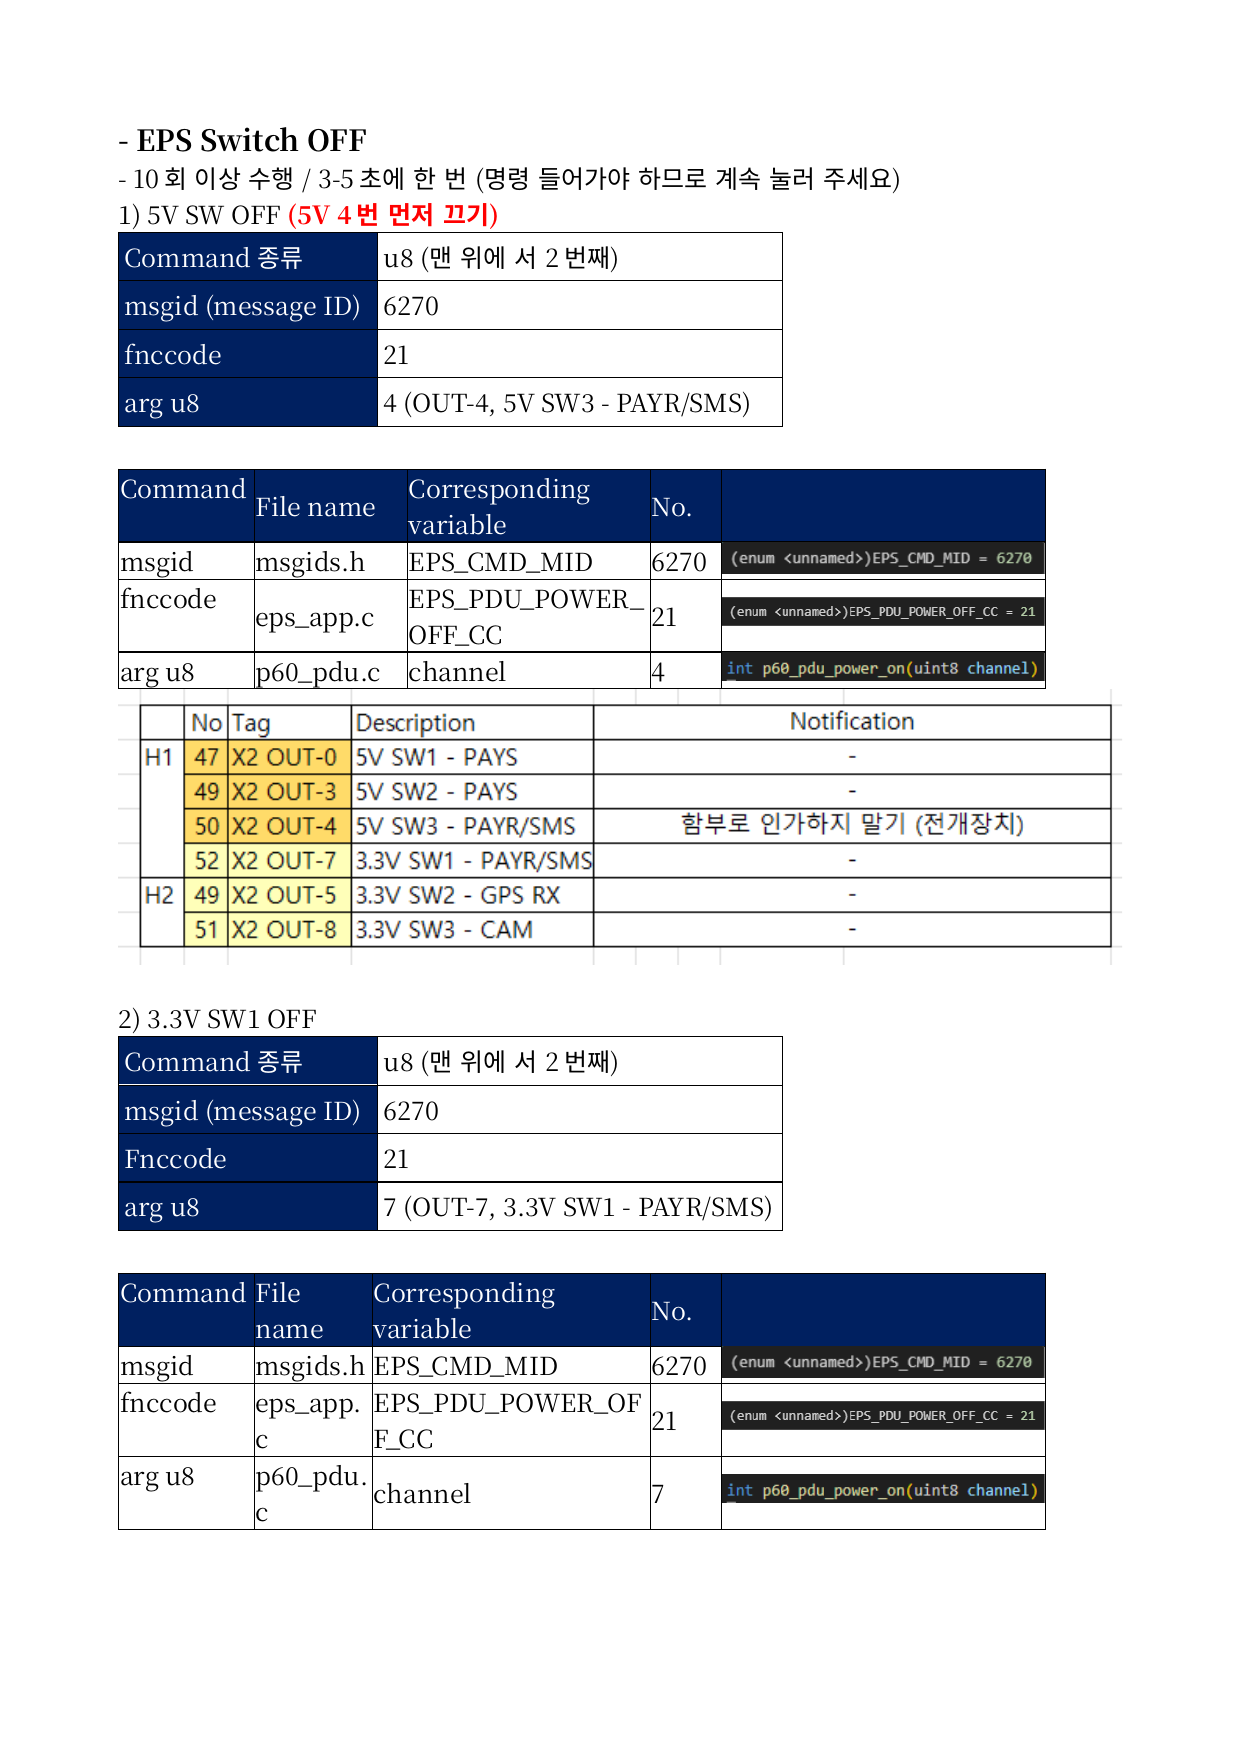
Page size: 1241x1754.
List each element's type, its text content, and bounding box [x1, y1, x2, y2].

table_cell EPS_CMD_MID [408, 543, 650, 578]
table_cell p60_pdu.c [255, 653, 407, 688]
table_cell msgid (message ID) [119, 1086, 377, 1133]
table_cell [722, 1503, 1045, 1528]
table_cell [722, 574, 1045, 578]
table_cell [722, 626, 1045, 651]
text - 10회 이상 수행 / 3-5초에 한 번 (명령 들어가야 하므로 계속 눌러 주세요) [118, 160, 1122, 196]
table_header File name [255, 1274, 372, 1346]
table_cell channel [373, 1457, 650, 1528]
table_cell msgid (message ID) [119, 281, 377, 329]
table_cell msgids.h [255, 1347, 372, 1383]
picture [722, 652, 1045, 681]
table_cell p60_pdu.c [255, 1457, 372, 1528]
table_header Command [119, 470, 254, 541]
table_cell EPS_PDU_POWER_OFF_CC [408, 580, 650, 651]
table_cell 6270 [378, 1086, 782, 1133]
table_cell 7 (OUT-7, 3.3V SW1 - PAYR/SMS) [378, 1183, 782, 1230]
table_cell 21 [378, 330, 782, 377]
table_cell 21 [378, 1134, 782, 1181]
text - EPS Switch OFF [118, 118, 1122, 160]
table_cell [722, 1430, 1045, 1456]
table_cell fnccode [119, 330, 377, 377]
table_cell 6270 [378, 281, 782, 329]
table_header Command [119, 1274, 254, 1346]
table_cell EPS_CMD_MID [373, 1347, 650, 1383]
table_cell fnccode [119, 1384, 254, 1456]
table_cell arg u8 [119, 1457, 254, 1528]
table_cell 21 [651, 580, 721, 651]
table_header File name [255, 470, 407, 541]
table_cell 4 (OUT-4, 5V SW3 - PAYR/SMS) [378, 378, 782, 426]
table_cell channel [408, 653, 650, 688]
table_header Command 종류 [119, 233, 377, 280]
table_cell [722, 1384, 1045, 1401]
picture [118, 689, 1123, 965]
table_cell arg u8 [119, 1183, 377, 1230]
table_header No. [651, 1274, 721, 1346]
table_header Corresponding variable [408, 470, 650, 541]
text 1) 5V SW OFF (5V 4번 먼저 끄기) [118, 196, 1122, 232]
table_cell Fnccode [119, 1134, 377, 1181]
table_header Command 종류 [119, 1037, 377, 1084]
table_cell eps_app.c [255, 580, 407, 651]
table_cell 6270 [651, 543, 721, 578]
table_cell msgid [119, 543, 254, 578]
table_cell msgids.h [255, 543, 407, 578]
table_cell arg u8 [119, 653, 254, 688]
table_cell arg u8 [119, 378, 377, 426]
picture [722, 1401, 1045, 1430]
table_header u8 (맨 위에 서 2번째) [378, 1037, 782, 1084]
table_header [722, 1274, 1045, 1346]
table_cell [722, 1378, 1045, 1383]
table_header [722, 470, 1045, 541]
table_header u8 (맨 위에 서 2번째) [378, 233, 782, 280]
table_cell 4 [651, 653, 721, 688]
table_cell eps_app.c [255, 1384, 372, 1456]
picture [722, 1474, 1045, 1503]
table_cell 6270 [651, 1347, 721, 1383]
table_cell [722, 1457, 1045, 1474]
table_cell 7 [651, 1457, 721, 1528]
table_header No. [651, 470, 721, 541]
table_cell [722, 580, 1045, 597]
table_header Corresponding variable [373, 1274, 650, 1346]
table_cell EPS_PDU_POWER_OFF_CC [373, 1384, 650, 1456]
table_cell 21 [651, 1384, 721, 1456]
table_cell [722, 681, 1045, 688]
table_cell fnccode [119, 580, 254, 651]
table_cell msgid [119, 1347, 254, 1383]
picture [722, 597, 1045, 626]
picture [722, 1346, 1045, 1378]
picture [722, 542, 1045, 574]
text 2) 3.3V SW1 OFF [118, 1000, 1122, 1036]
